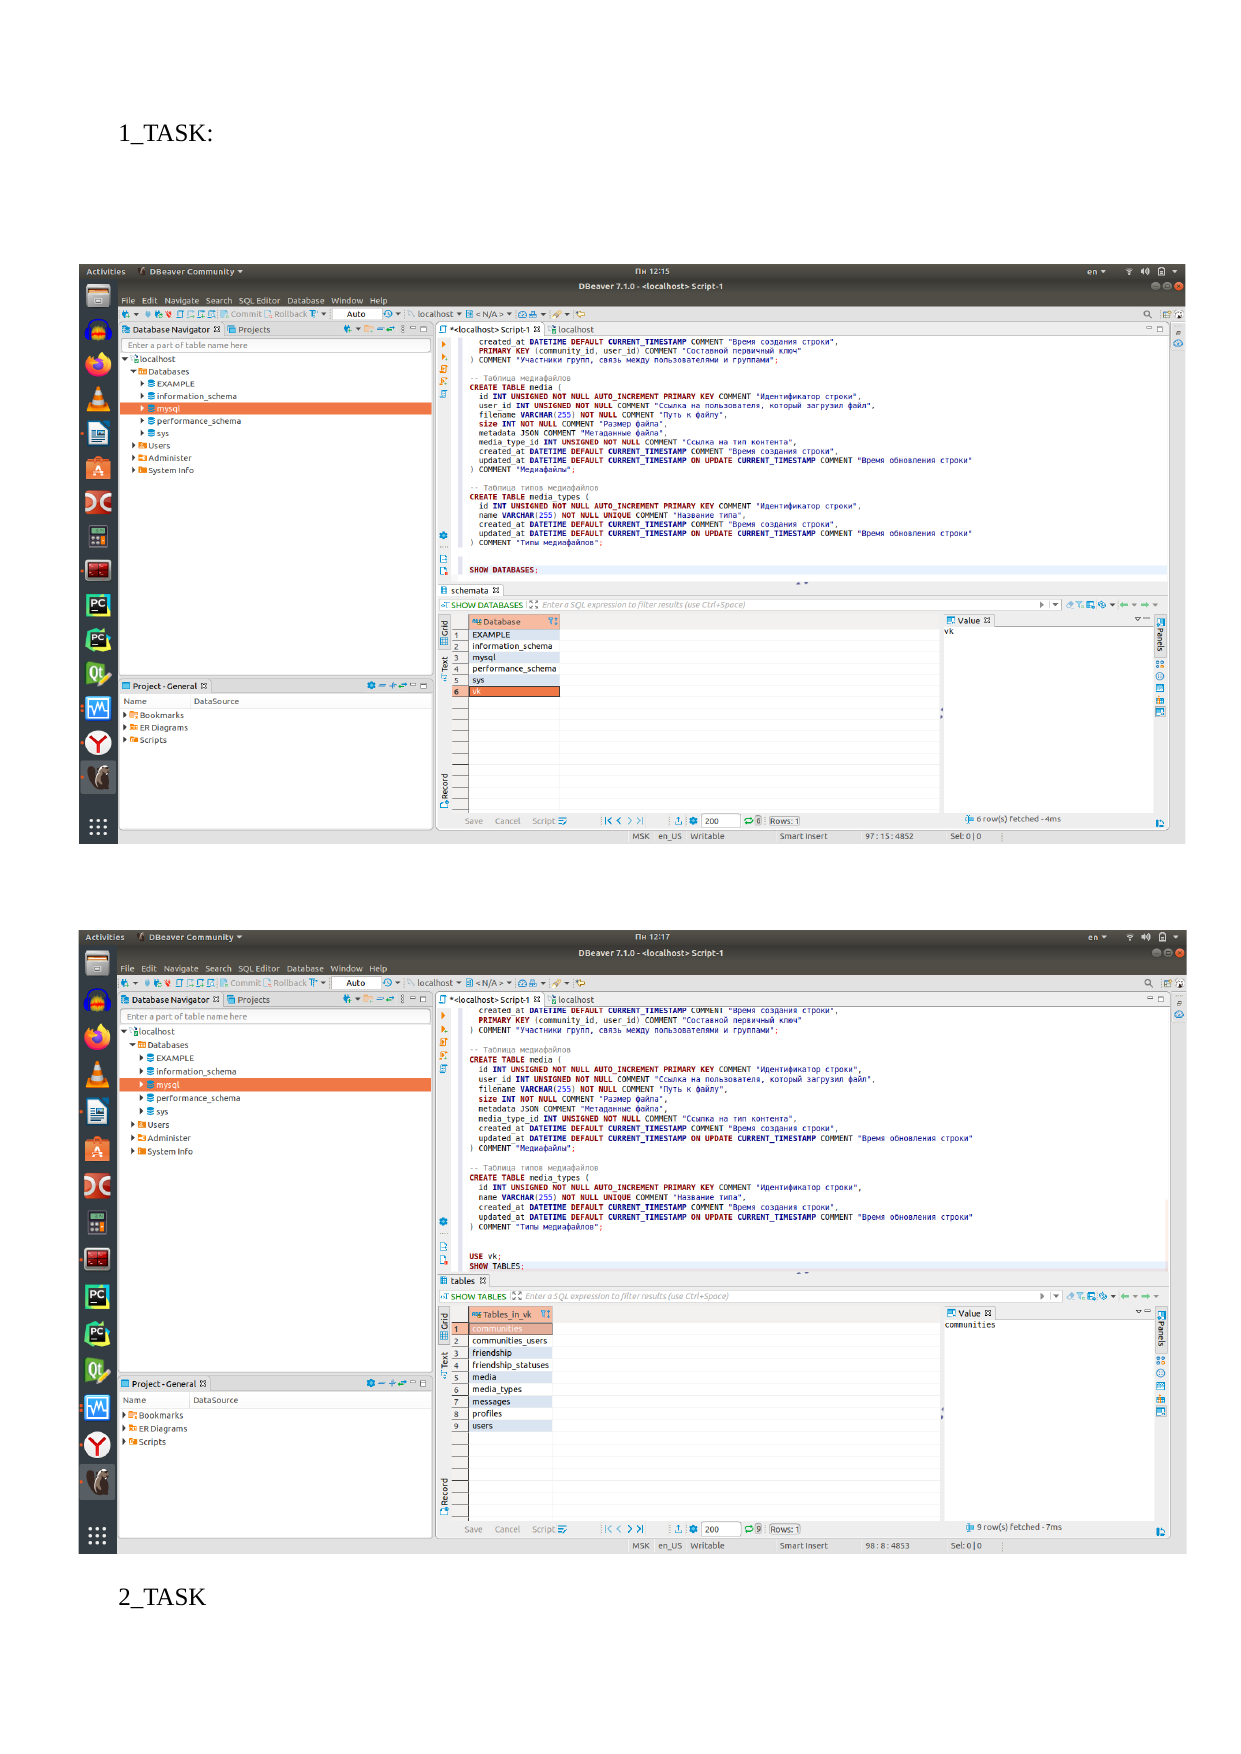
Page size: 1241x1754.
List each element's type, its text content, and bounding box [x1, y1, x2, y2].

picture [78, 930, 1187, 1554]
picture [79, 264, 1186, 844]
text 2_TASK [118, 1582, 1122, 1611]
text 1_TASK: [118, 118, 1122, 147]
